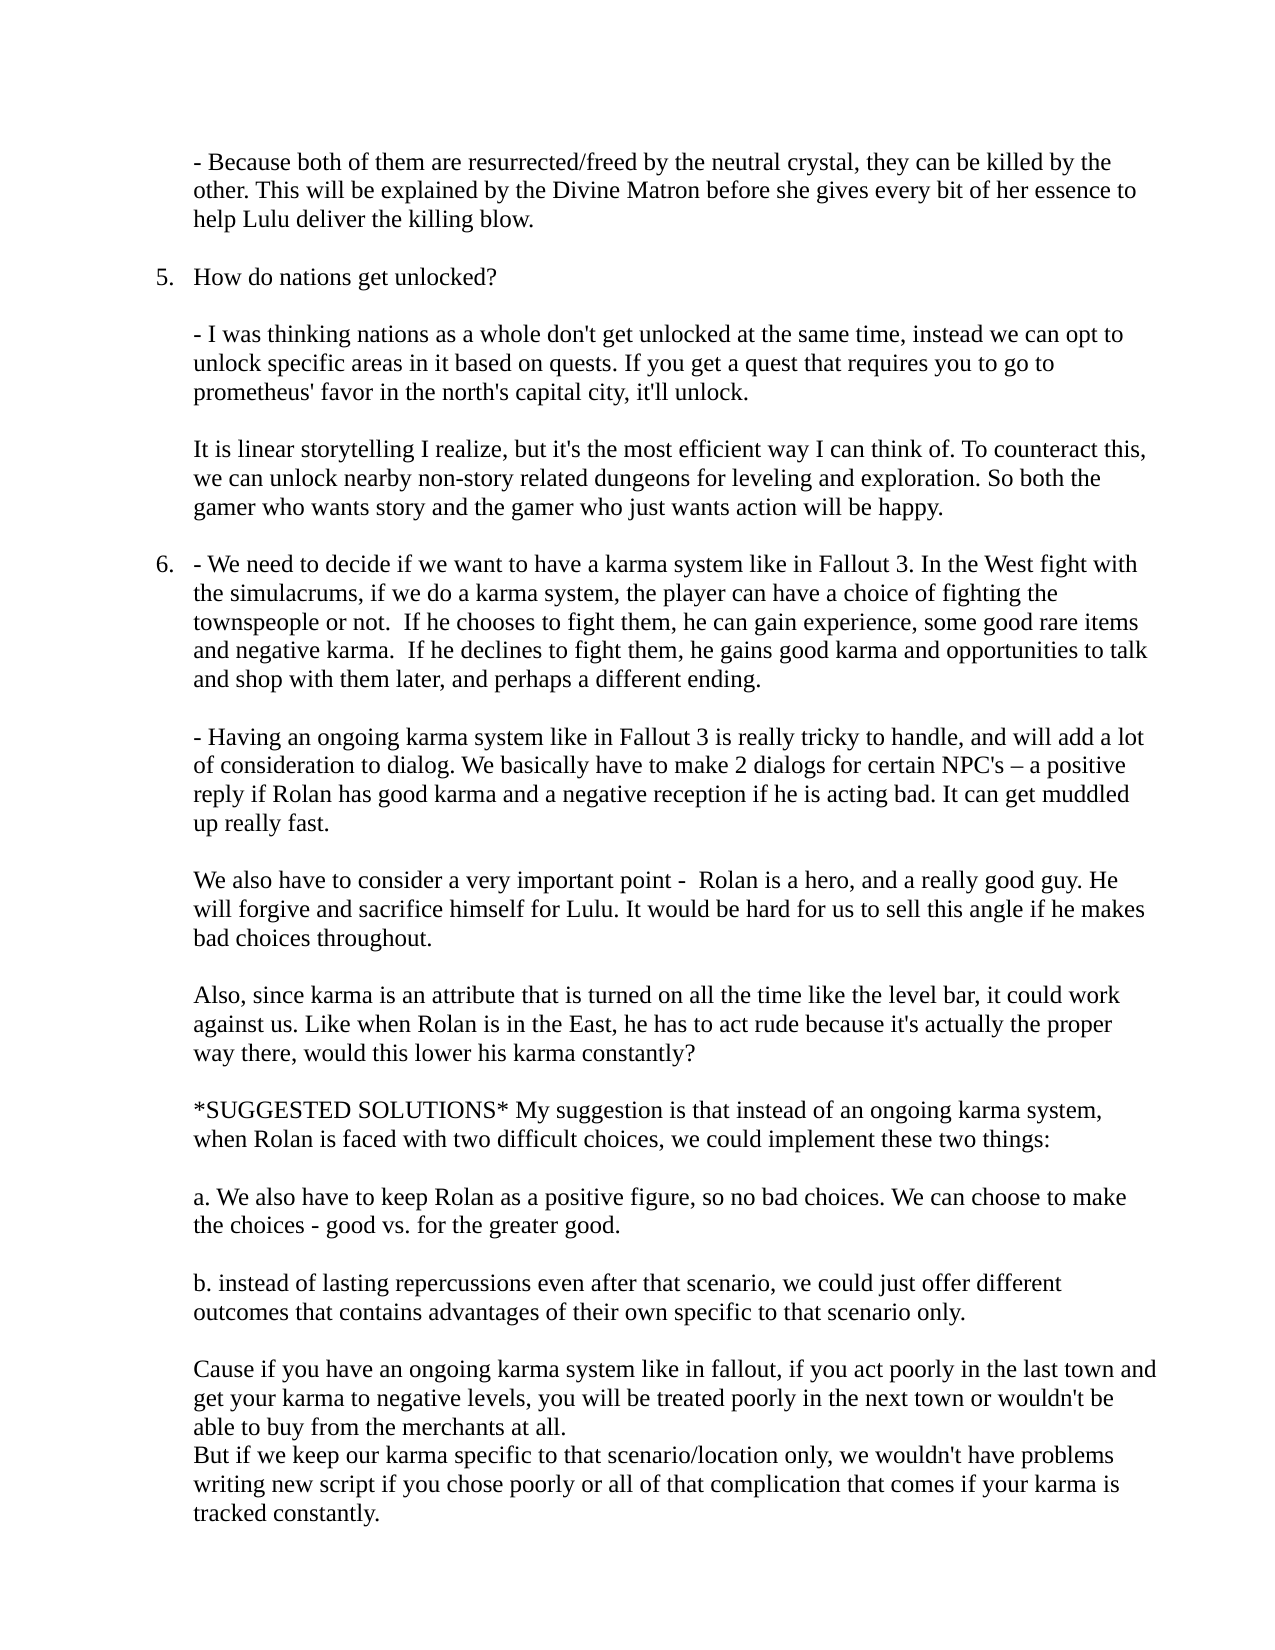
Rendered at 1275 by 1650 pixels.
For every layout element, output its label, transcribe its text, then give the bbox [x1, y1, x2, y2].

list - I was thinking nations as a whole don't get unlocked at the same time, instead we can opt to unlock specific areas in it based on quests. If you get a quest that requires you to go to prometheus' favor in the north's capital city, it'll unlock. [156, 319, 1157, 406]
list It is linear storytelling I realize, but it's the most efficient way I can think of. To counteract this, we can unlock nearby non-story related dungeons for leveling and exploration. So both the gamer who wants story and the gamer who just wants action will be happy. [156, 434, 1157, 521]
list a. We also have to keep Rolan as a positive figure, so no bad choices. We can choose to make the choices - good vs. for the greater good. [156, 1182, 1157, 1239]
list - We need to decide if we want to have a karma system like in Fallout 3. In the West fight with the simulacrums, if we do a karma system, the player can have a choice of fighting the townspeople or not. If he chooses to fight them, he can gain experience, some good rare items and negative karma. If he declines to fight them, he gains good karma and opportunities to talk and shop with them later, and perhaps a different ending. [156, 549, 1157, 693]
list - Because both of them are resurrected/freed by the neutral crystal, they can be killed by the other. This will be explained by the Divine Matron before she gives every bit of her essence to help Lulu deliver the killing blow. [156, 147, 1157, 233]
list - Having an ongoing karma system like in Fallout 3 is really tricky to handle, and will add a lot of consideration to dialog. We basically have to make 2 dialogs for certain NPC's – a positive reply if Rolan has good karma and a negative reception if he is acting bad. It can get muddled up really fast. [156, 722, 1157, 837]
list How do nations get unlocked? [156, 262, 1157, 291]
list Also, since karma is an attribute that is turned on all the time like the level bar, it could work against us. Like when Rolan is in the East, he has to act rude because it's actually the proper way there, would this lower his karma constantly? [156, 981, 1157, 1067]
list b. instead of lasting repercussions even after that scenario, we could just offer different outcomes that contains advantages of their own specific to that scenario only. [156, 1268, 1157, 1326]
list *SUGGESTED SOLUTIONS* My suggestion is that instead of an ongoing karma system, when Rolan is faced with two difficult choices, we could implement these two things: [156, 1096, 1157, 1153]
list But if we keep our karma specific to that scenario/location only, we wouldn't have problems writing new script if you chose poorly or all of that complication that comes if your karma is tracked constantly. [156, 1441, 1157, 1527]
list Cause if you have an ongoing karma system like in fallout, if you act poorly in the last town and get your karma to negative levels, you will be treated poorly in the next town or wouldn't be able to buy from the merchants at all. [156, 1354, 1157, 1441]
list We also have to consider a very important point - Rolan is a hero, and a really good guy. He will forgive and sacrifice himself for Lulu. It would be hard for us to sell this angle if he makes bad choices throughout. [156, 866, 1157, 952]
